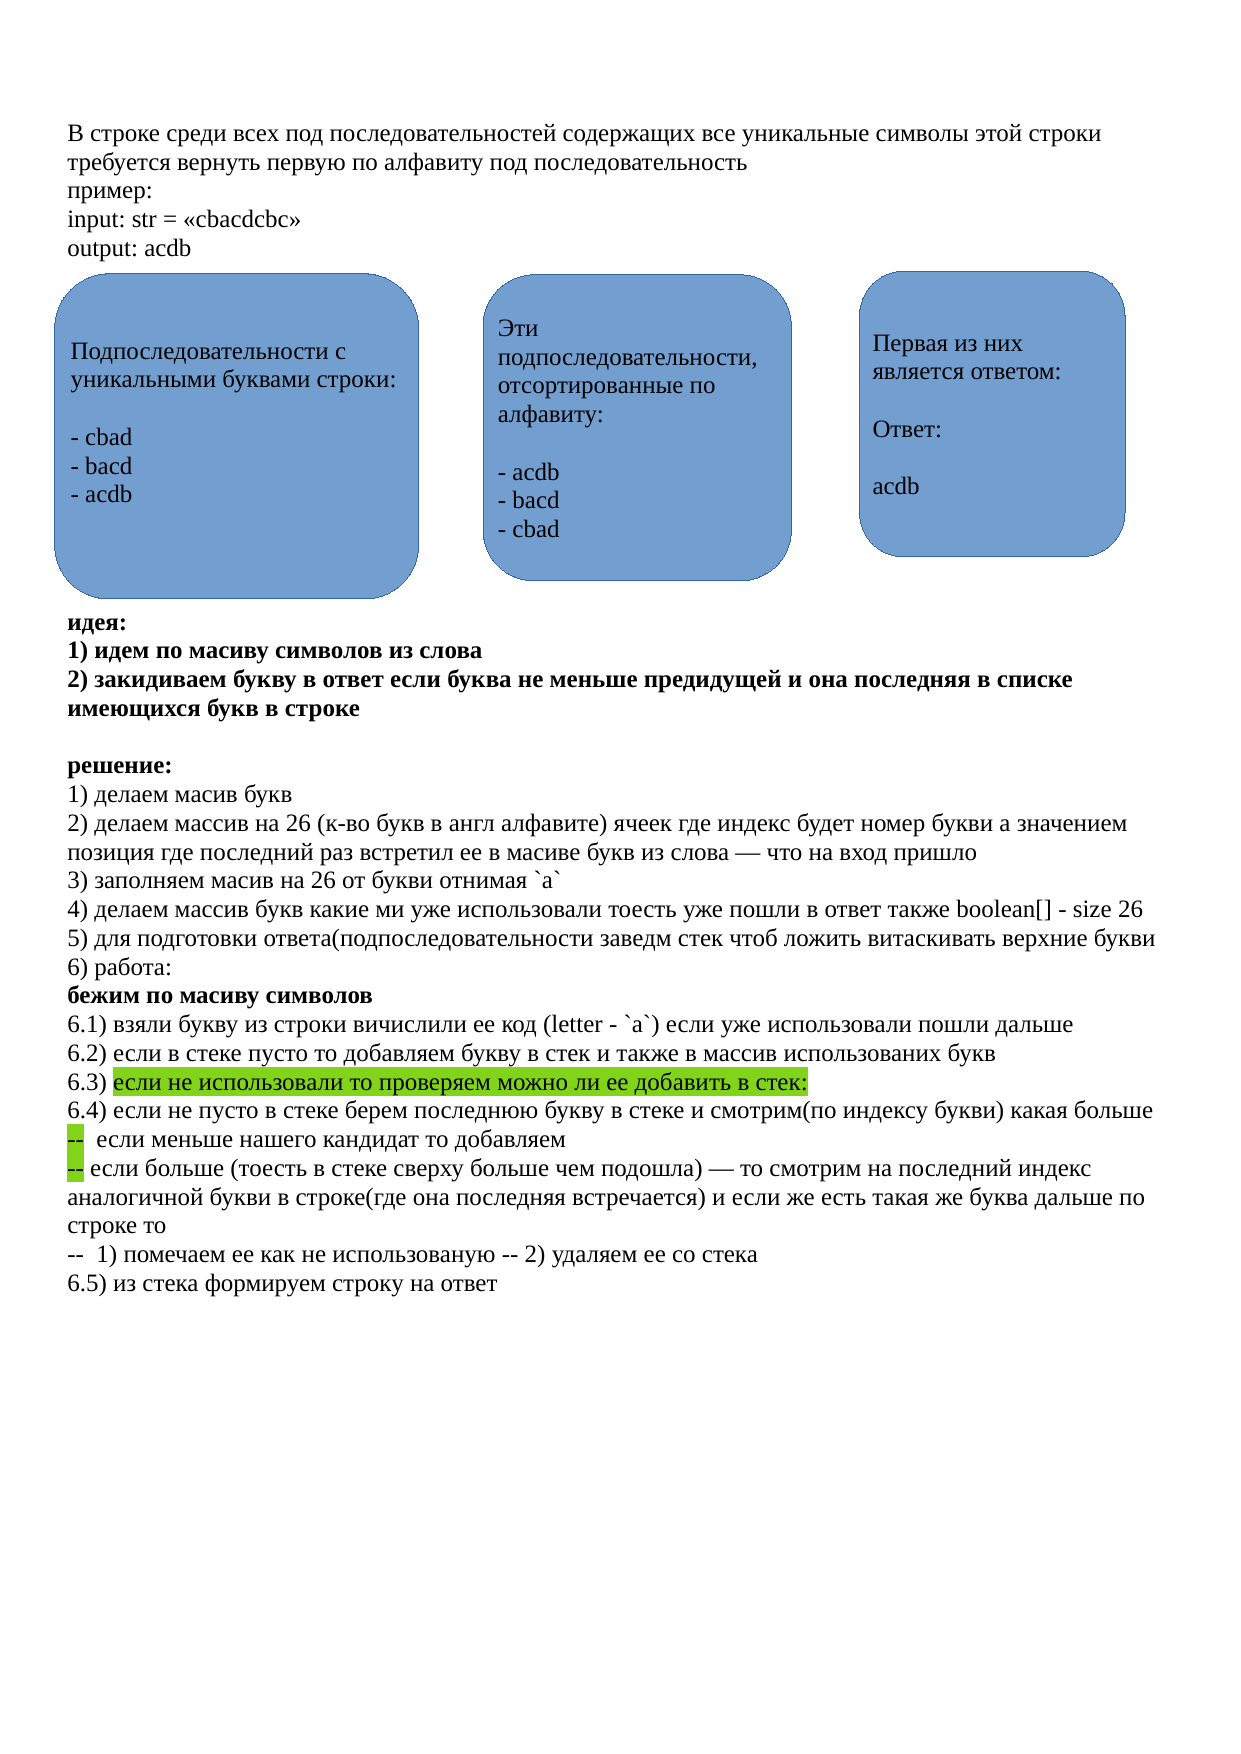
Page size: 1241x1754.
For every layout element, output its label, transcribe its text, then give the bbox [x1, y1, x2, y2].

text решение: 1) делаем масив букв [67, 751, 1195, 808]
text iololool [1125, 492, 1195, 521]
text input: str = «cbacdcbc» [67, 204, 1195, 233]
text output: acdb [67, 233, 1195, 262]
text 6.2) если в стеке пусто то добавляем букву в стек и также в массив использованих букв [67, 1038, 1195, 1067]
text идея: [67, 607, 1195, 636]
text 4) делаем массив букв какие ми уже использовали тоесть уже пошли в ответ также boolean[] - size 26 [67, 894, 1195, 923]
text 6) работа: [67, 952, 1195, 981]
text В строке среди всех под последовательностей содержащих все уникальные символы этой строки требуется вернуть первую по алфавиту под последовательность [67, 118, 1195, 176]
text 1) идем по масиву символов из слова [67, 636, 1195, 664]
text iololool [419, 492, 483, 521]
text -- если больше (тоесть в стеке сверху больше чем подошла) — то смотрим на последний индекс аналогичной букви в строке(где она последняя встречается) и если же есть такая же буква дальше по строке то [67, 1153, 1195, 1239]
text 6.4) если не пусто в стеке берем последнюю букву в стеке и смотрим(по индексу букви) какая больше [67, 1096, 1195, 1124]
text -- если меньше нашего кандидат то добавляем [67, 1124, 1195, 1153]
text 6.3) если не использовали то проверяем можно ли ее добавить в стек: [67, 1067, 1195, 1096]
text iololool [792, 492, 860, 521]
text -- 1) помечаем ее как не использованую -- 2) удаляем ее со стека [67, 1239, 1195, 1268]
text 2) делаем массив на 26 (к-во букв в англ алфавите) ячеек где индекс будет номер букви а значением позиция где последний раз встретил ее в масиве букв из слова — что на вход пришло [67, 808, 1195, 866]
text 6.1) взяли букву из строки вичислили ее код (letter - `a`) если уже использовали пошли дальше [67, 1009, 1195, 1038]
text пример: [67, 176, 1195, 204]
text 3) заполняем масив на 26 от букви отнимая `a` [67, 866, 1195, 894]
text 6.5) из стека формируем строку на ответ [67, 1268, 1195, 1297]
text 5) для подготовки ответа(подпоследовательности заведм стек чтоб ложить витаскивать верхние букви [67, 923, 1195, 952]
text 2) закидиваем букву в ответ если буква не меньше предидущей и она последняя в списке имеющихся букв в строке [67, 664, 1195, 722]
text бежим по масиву символов [67, 981, 1195, 1009]
